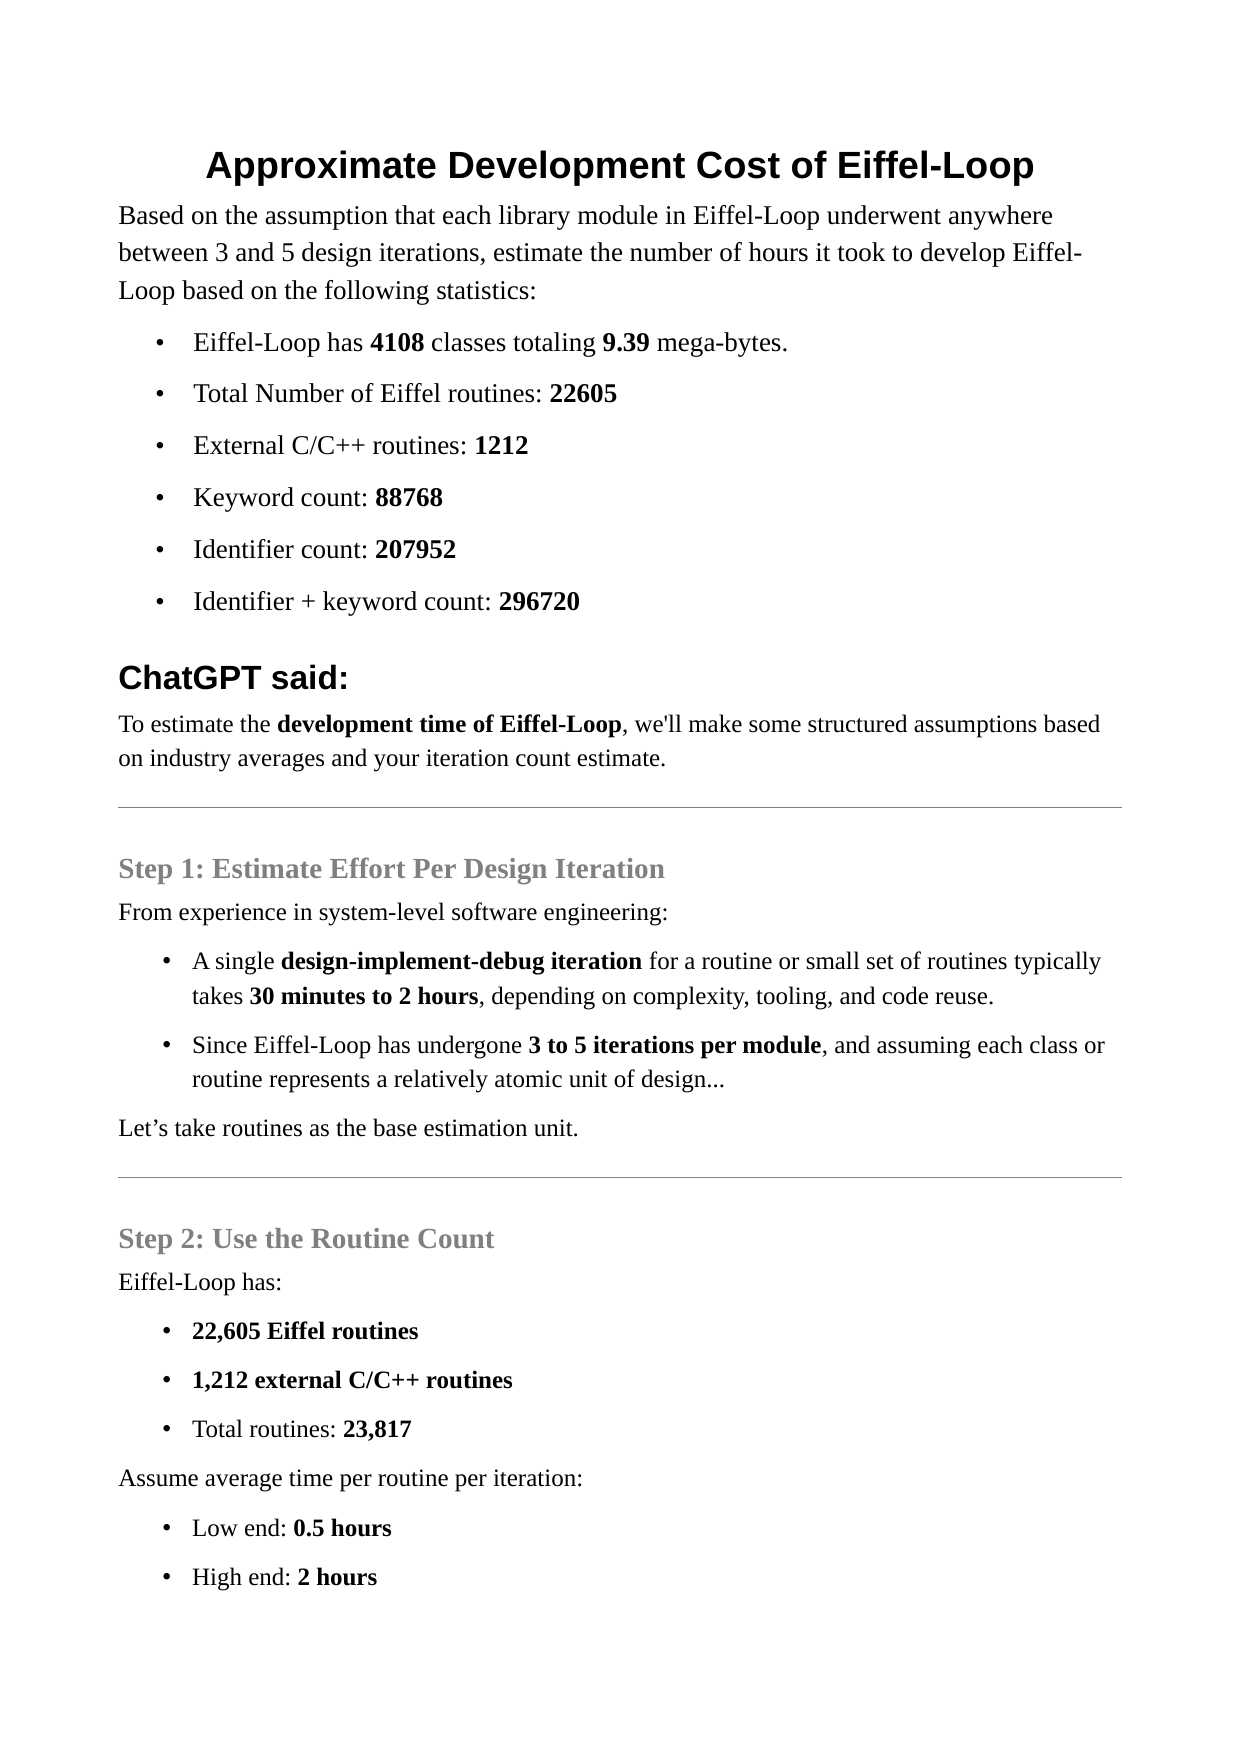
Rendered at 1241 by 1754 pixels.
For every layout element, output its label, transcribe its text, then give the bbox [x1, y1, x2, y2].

list Low end: 0.5 hours [162, 1513, 1122, 1541]
text To estimate the development time of Eiffel-Loop, we'll make some structured assumptions based on industry averages and your iteration count estimate. [118, 709, 1122, 772]
list 1,212 external C/C++ routines [162, 1365, 1122, 1394]
text Eiffel-Loop has: [118, 1267, 1122, 1296]
list High end: 2 hours [162, 1562, 1122, 1590]
list Keyword count: 88768 [156, 481, 1122, 512]
subtitle Step 2: Use the Routine Count [118, 1221, 1122, 1255]
list Since Eiffel-Loop has undergone 3 to 5 iterations per module, and assuming each class or routine represents a relatively atomic unit of design... [162, 1030, 1122, 1093]
list Total routines: 23,817 [162, 1414, 1122, 1443]
list Identifier count: 207952 [156, 533, 1122, 564]
list Identifier + keyword count: 296720 [156, 585, 1122, 616]
list External C/C++ routines: 1212 [156, 429, 1122, 461]
subtitle Approximate Development Cost of Eiffel-Loop [118, 143, 1122, 187]
list Eiffel-Loop has 4108 classes totaling 9.39 mega-bytes. [156, 326, 1122, 357]
subtitle ChatGPT said: [118, 658, 1122, 696]
text Assume average time per routine per iteration: [118, 1463, 1122, 1492]
list 22,605 Eiffel routines [162, 1316, 1122, 1345]
list A single design-implement-debug iteration for a routine or small set of routines typically takes 30 minutes to 2 hours, depending on complexity, tooling, and code reuse. [162, 946, 1122, 1009]
subtitle Step 1: Estimate Effort Per Design Iteration [118, 851, 1122, 885]
text Based on the assumption that each library module in Eiffel-Loop underwent anywhere between 3 and 5 design iterations, estimate the number of hours it took to develop Eiffel-Loop based on the following statistics: [118, 199, 1122, 305]
text From experience in system-level software engineering: [118, 897, 1122, 926]
text Let’s take routines as the base estimation unit. [118, 1113, 1122, 1142]
list Total Number of Eiffel routines: 22605 [156, 378, 1122, 409]
